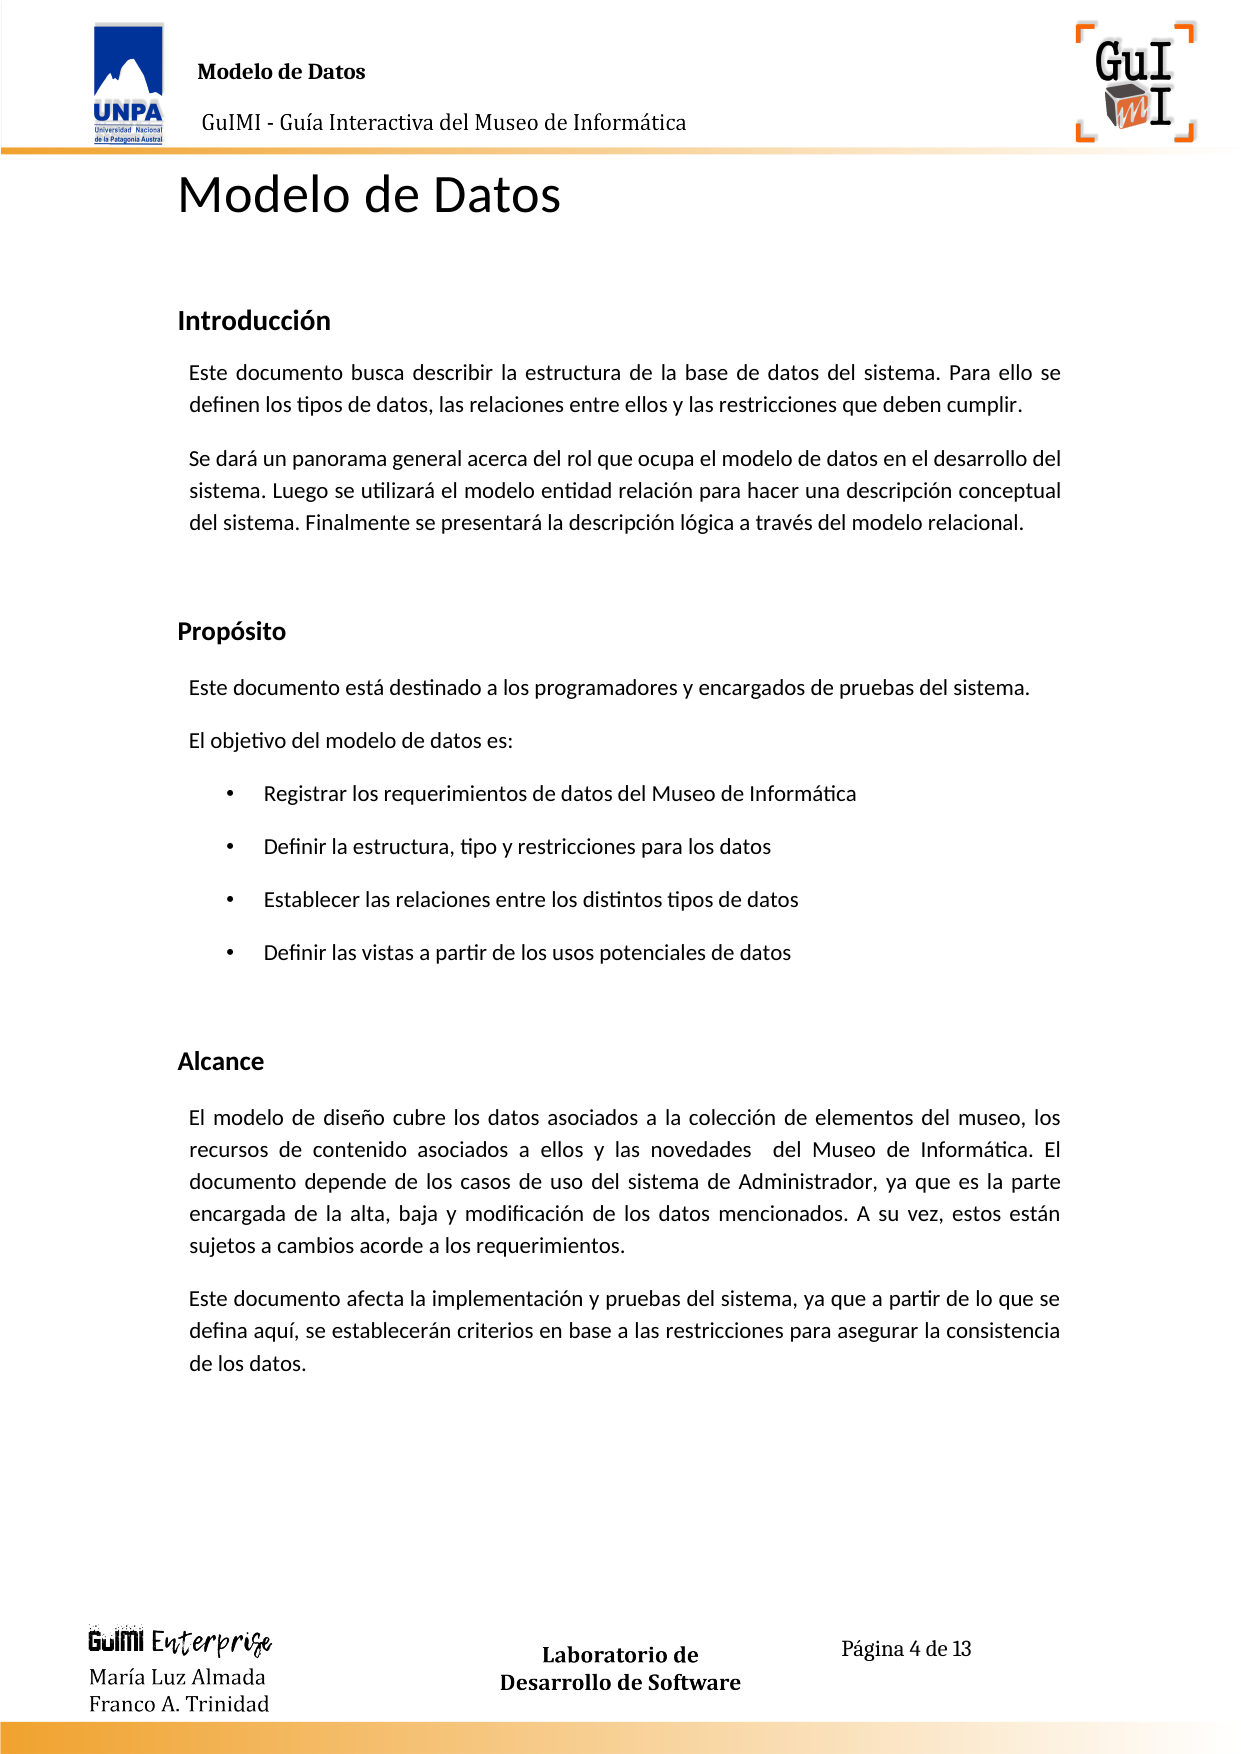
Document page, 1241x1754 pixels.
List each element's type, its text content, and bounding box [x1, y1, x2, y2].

text Modelo de Datos [177, 160, 1063, 226]
text Se dará un panorama general acerca del rol que ocupa el modelo de datos en el desarrollo del sistema. Luego se utilizará el modelo entidad relación para hacer una descripción conceptual del sistema. Finalmente se presentará la descripción lógica a través del modelo relacional. [188, 444, 1063, 536]
picture [0, 1613, 1241, 1754]
list Registrar los requerimientos de datos del Museo de Informática [226, 779, 1063, 807]
text El modelo de diseño cubre los datos asociados a la colección de elementos del museo, los recursos de contenido asociados a ellos y las novedades del Museo de Informática. El documento depende de los casos de uso del sistema de Administrador, ya que es la parte encargada de la alta, baja y modificación de los datos mencionados. A su vez, estos están sujetos a cambios acorde a los requerimientos. [188, 1103, 1063, 1259]
subtitle Propósito [177, 614, 1063, 647]
list Establecer las relaciones entre los distintos tipos de datos [226, 885, 1063, 913]
text Este documento está destinado a los programadores y encargados de pruebas del sistema. [188, 673, 1063, 701]
list Definir las vistas a partir de los usos potenciales de datos [226, 938, 1063, 966]
text Este documento afecta la implementación y pruebas del sistema, ya que a partir de lo que se defina aquí, se establecerán criterios en base a las restricciones para asegurar la consistencia de los datos. [188, 1284, 1063, 1377]
subtitle Introducción [177, 302, 1063, 338]
list Definir la estructura, tipo y restricciones para los datos [226, 832, 1063, 860]
text Este documento busca describir la estructura de la base de datos del sistema. Para ello se definen los tipos de datos, las relaciones entre ellos y las restricciones que deben cumplir. [188, 358, 1063, 419]
subtitle Alcance [177, 1044, 1063, 1077]
text El objetivo del modelo de datos es: [188, 726, 1063, 754]
picture [0, 0, 1241, 155]
